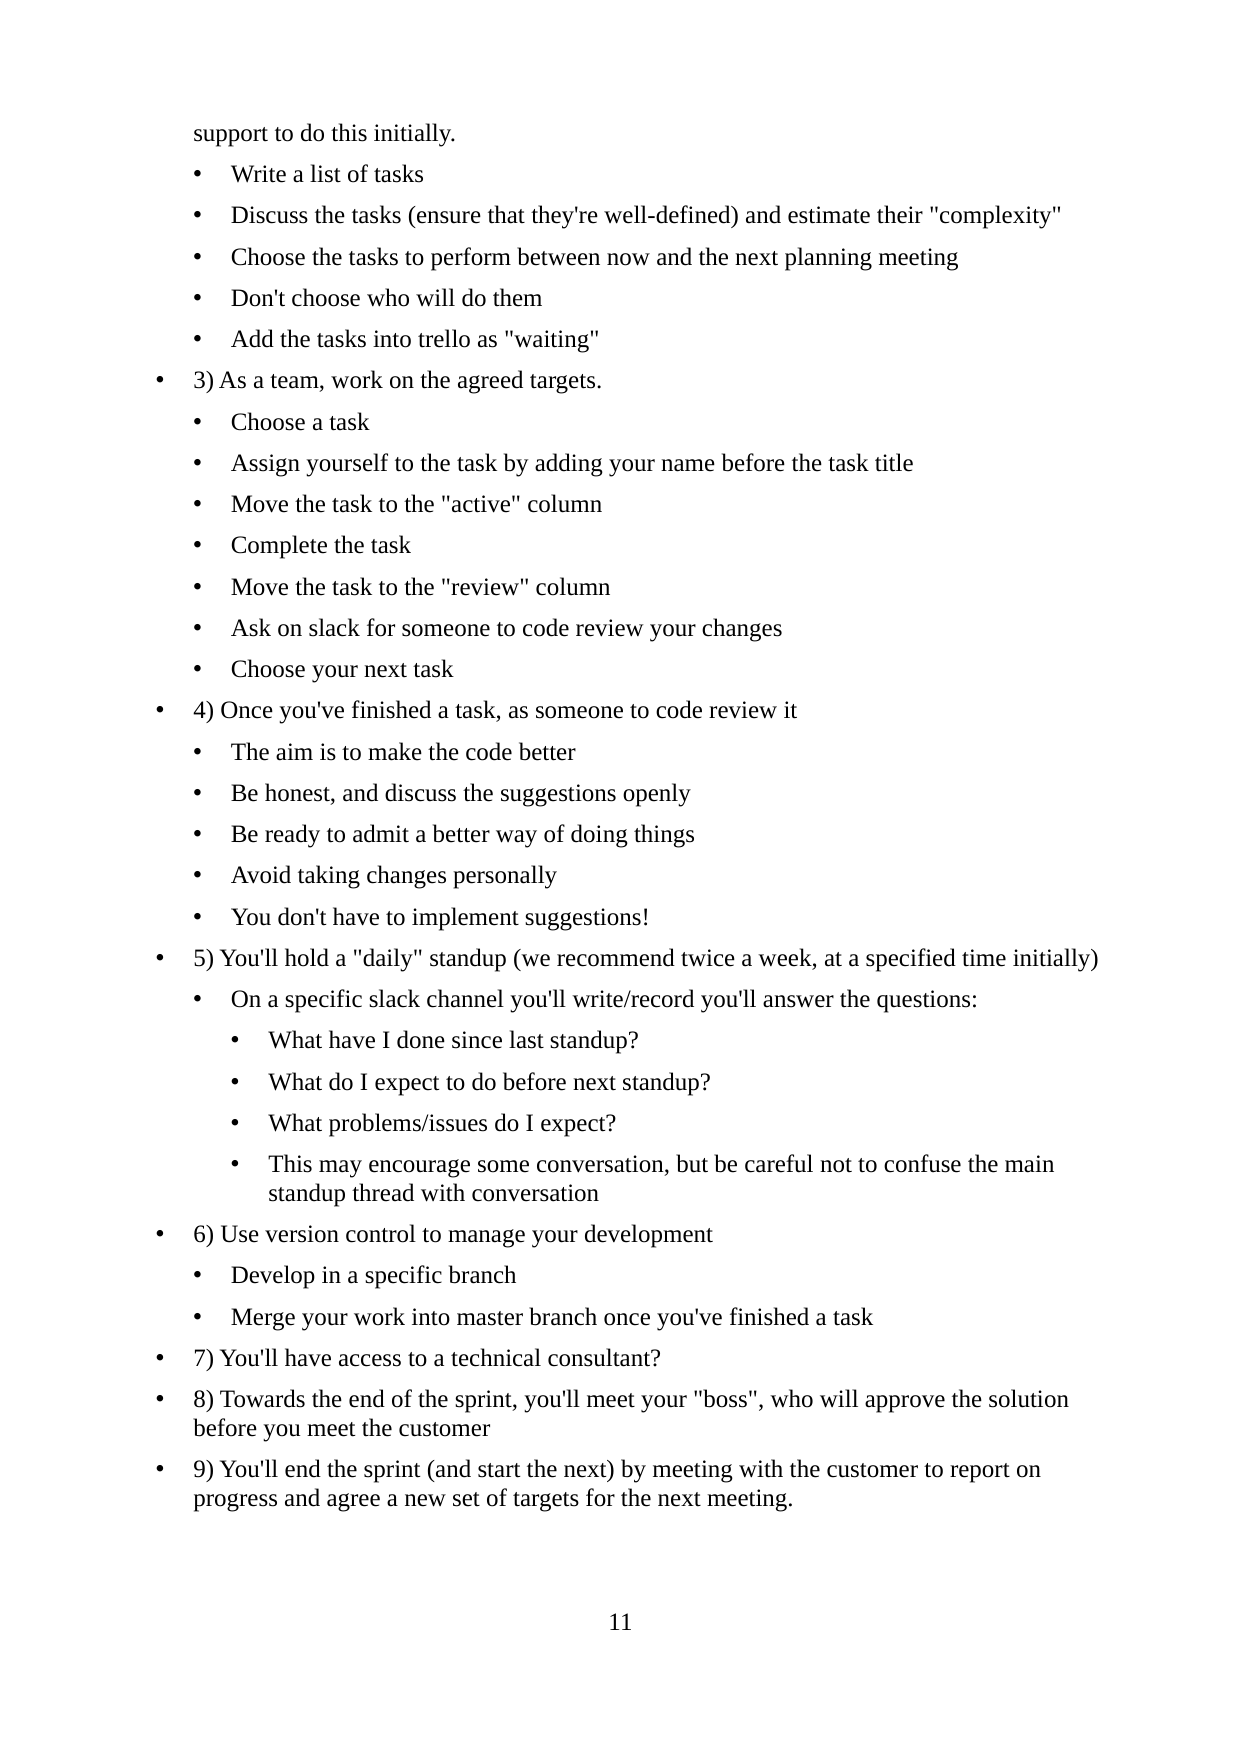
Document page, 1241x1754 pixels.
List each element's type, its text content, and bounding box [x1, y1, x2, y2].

list support to do this initially. [156, 118, 1122, 147]
list 5) You'll hold a "daily" standup (we recommend twice a week, at a specified time initially) [156, 943, 1122, 972]
list Develop in a specific branch [193, 1261, 1122, 1289]
list What have I done since last standup? [231, 1026, 1122, 1054]
list What do I expect to do before next standup? [231, 1067, 1122, 1096]
list Choose a task [193, 407, 1122, 436]
list Choose the tasks to perform between now and the next planning meeting [193, 242, 1122, 271]
list 3) As a team, work on the agreed targets. [156, 366, 1122, 394]
list The aim is to make the code better [193, 737, 1122, 766]
list Assign yourself to the task by adding your name before the task title [193, 448, 1122, 477]
list What problems/issues do I expect? [231, 1108, 1122, 1137]
list 8) Towards the end of the sprint, you'll meet your "boss", who will approve the solution before you meet the customer [156, 1384, 1122, 1442]
list Don't choose who will do them [193, 283, 1122, 312]
list Move the task to the "active" column [193, 489, 1122, 518]
list 7) You'll have access to a technical consultant? [156, 1343, 1122, 1372]
list Write a list of tasks [193, 159, 1122, 188]
list Add the tasks into trello as "waiting" [193, 324, 1122, 353]
list Ask on slack for someone to code review your changes [193, 613, 1122, 642]
list Be ready to admit a better way of doing things [193, 819, 1122, 848]
list You don't have to implement suggestions! [193, 902, 1122, 931]
list 9) You'll end the sprint (and start the next) by meeting with the customer to report on progress and agree a new set of targets for the next meeting. [156, 1454, 1122, 1512]
list Choose your next task [193, 654, 1122, 683]
list Merge your work into master branch once you've finished a task [193, 1302, 1122, 1331]
list Move the task to the "review" column [193, 572, 1122, 601]
list On a specific slack channel you'll write/record you'll answer the questions: [193, 984, 1122, 1013]
list Avoid taking changes personally [193, 861, 1122, 889]
list Discuss the tasks (ensure that they're well-defined) and estimate their "complexity" [193, 201, 1122, 229]
list 4) Once you've finished a task, as someone to code review it [156, 696, 1122, 724]
list Be honest, and discuss the suggestions openly [193, 778, 1122, 807]
list This may encourage some conversation, but be careful not to confuse the main standup thread with conversation [231, 1149, 1122, 1207]
list 6) Use version control to manage your development [156, 1219, 1122, 1248]
list Complete the task [193, 531, 1122, 559]
